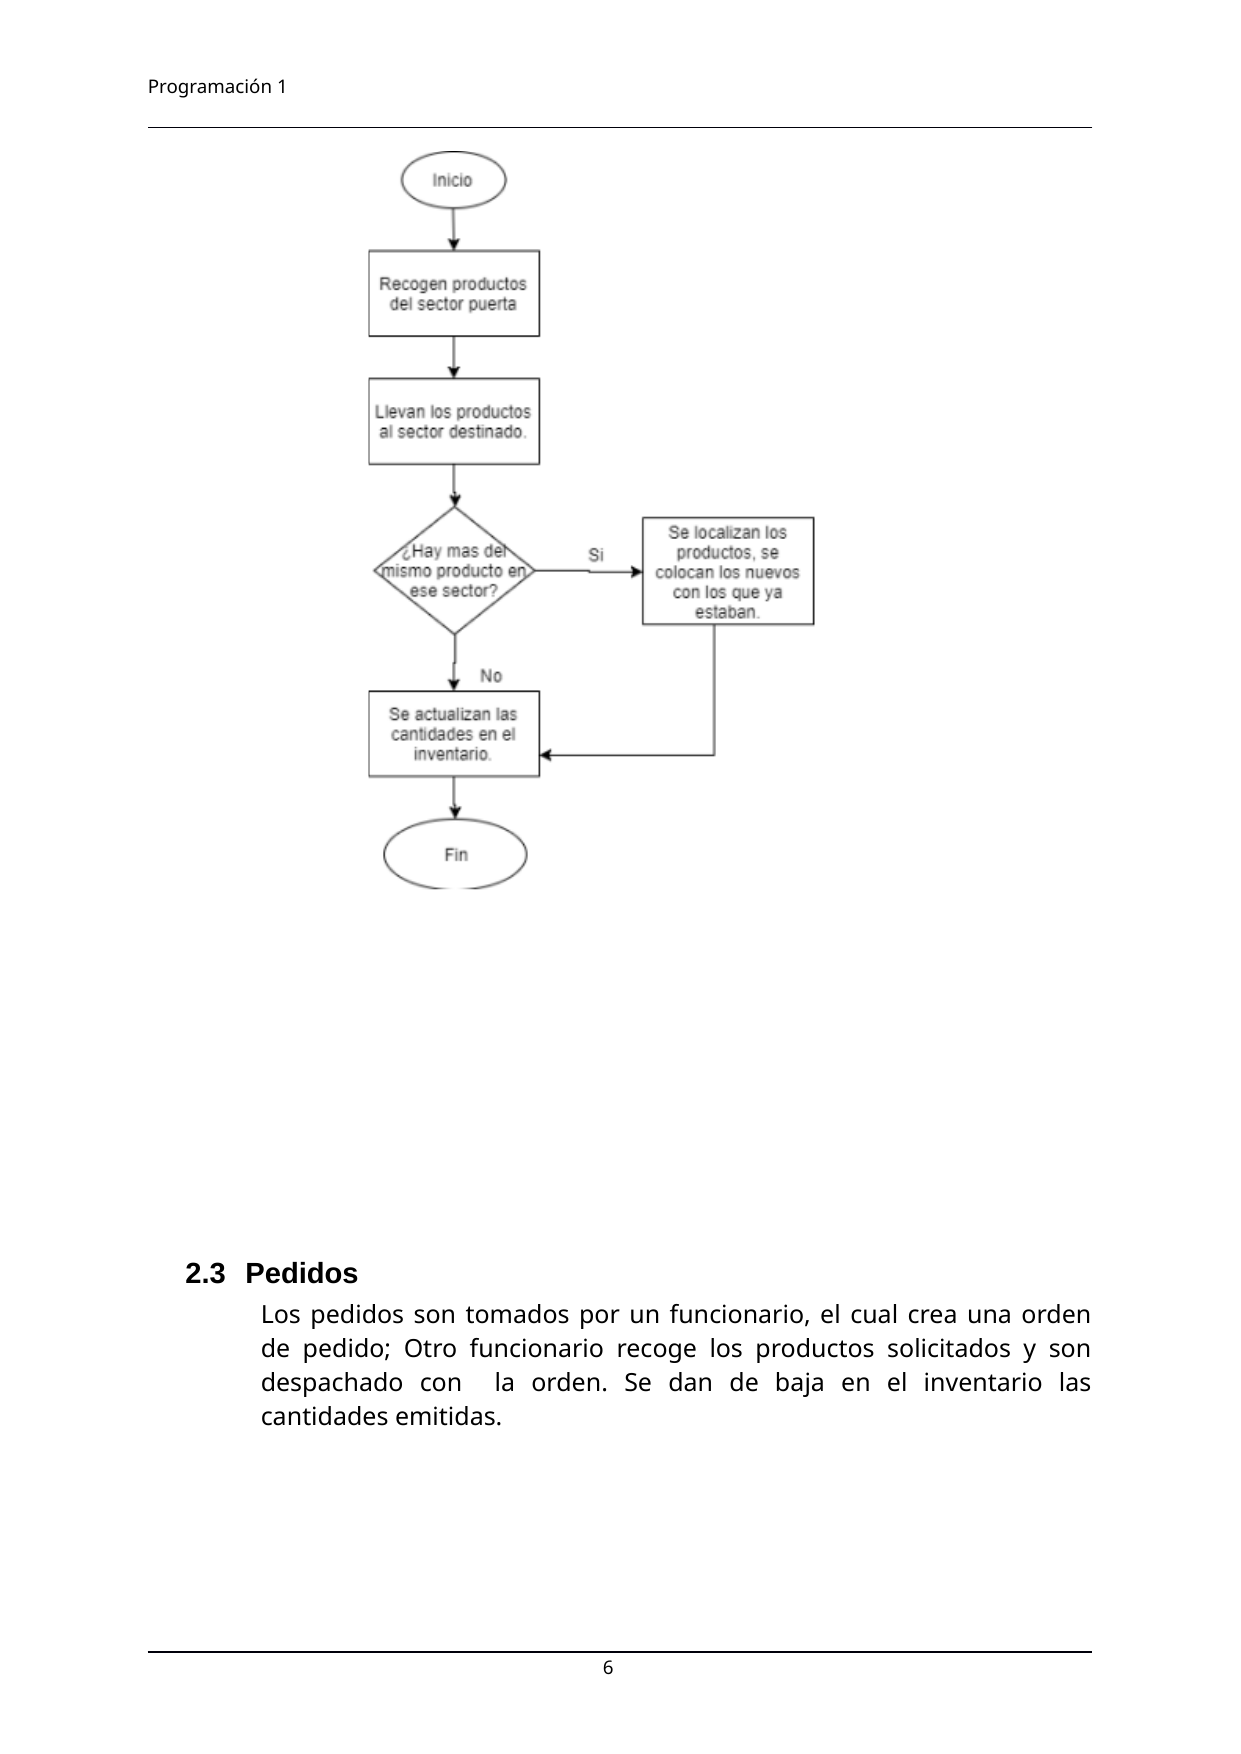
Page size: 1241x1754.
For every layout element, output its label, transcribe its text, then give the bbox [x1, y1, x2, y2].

picture [368, 151, 832, 891]
subtitle Pedidos [185, 1257, 1092, 1290]
text Los pedidos son tomados por un funcionario, el cual crea una orden de pedido; Otro funcionario recoge los productos solicitados y son despachado con la orden. Se dan de baja en el inventario las cantidades emitidas. [261, 1296, 1092, 1433]
